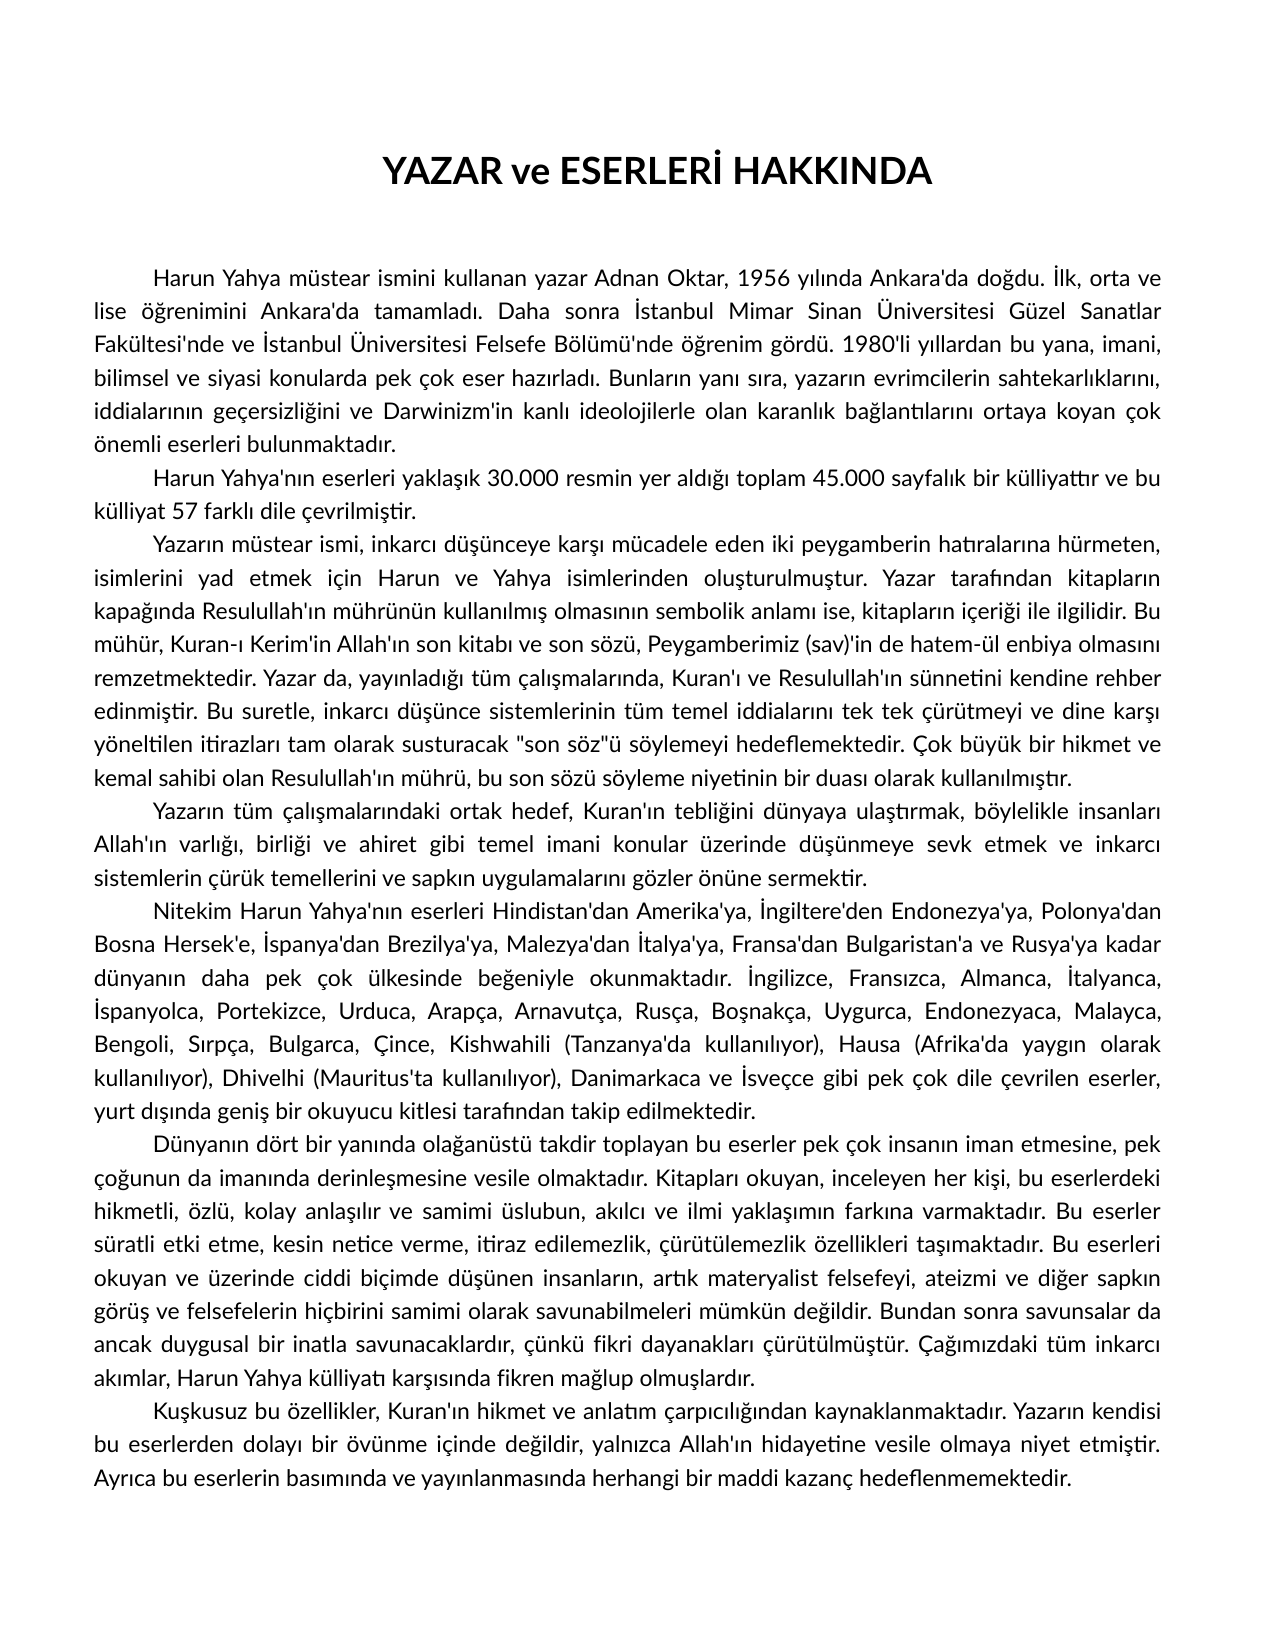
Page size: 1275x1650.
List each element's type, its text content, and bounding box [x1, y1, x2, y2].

text Yazarın müstear ismi, inkarcı düşünceye karşı mücadele eden iki peygamberin hatıralarına hürmeten, isimlerini yad etmek için Harun ve Yahya isimlerinden oluşturulmuştur. Yazar tarafından kitapların kapağında Resulullah'ın mührünün kullanılmış olmasının sembolik anlamı ise, kitapların içeriği ile ilgilidir. Bu mühür, Kuran-ı Kerim'in Allah'ın son kitabı ve son sözü, Peygamberimiz (sav)'in de hatem-ül enbiya olmasını remzetmektedir. Yazar da, yayınladığı tüm çalışmalarında, Kuran'ı ve Resulullah'ın sünnetini kendine rehber edinmiştir. Bu suretle, inkarcı düşünce sistemlerinin tüm temel iddialarını tek tek çürütmeyi ve dine karşı yöneltilen itirazları tam olarak susturacak "son söz"ü söylemeyi hedeflemektedir. Çok büyük bir hikmet ve kemal sahibi olan Resulullah'ın mührü, bu son sözü söyleme niyetinin bir duası olarak kullanılmıştır. [94, 526, 1162, 793]
text Dünyanın dört bir yanında olağanüstü takdir toplayan bu eserler pek çok insanın iman etmesine, pek çoğunun da imanında derinleşmesine vesile olmaktadır. Kitapları okuyan, inceleyen her kişi, bu eserlerdeki hikmetli, özlü, kolay anlaşılır ve samimi üslubun, akılcı ve ilmi yaklaşımın farkına varmaktadır. Bu eserler süratli etki etme, kesin netice verme, itiraz edilemezlik, çürütülemezlik özellikleri taşımaktadır. Bu eserleri okuyan ve üzerinde ciddi biçimde düşünen insanların, artık materyalist felsefeyi, ateizmi ve diğer sapkın görüş ve felsefelerin hiçbirini samimi olarak savunabilmeleri mümkün değildir. Bundan sonra savunsalar da ancak duygusal bir inatla savunacaklardır, çünkü fikri dayanakları çürütülmüştür. Çağımızdaki tüm inkarcı akımlar, Harun Yahya külliyatı karşısında fikren mağlup olmuşlardır. [94, 1126, 1162, 1393]
text Nitekim Harun Yahya'nın eserleri Hindistan'dan Amerika'ya, İngiltere'den Endonezya'ya, Polonya'dan Bosna Hersek'e, İspanya'dan Brezilya'ya, Malezya'dan İtalya'ya, Fransa'dan Bulgaristan'a ve Rusya'ya kadar dünyanın daha pek çok ülkesinde beğeniyle okunmaktadır. İngilizce, Fransızca, Almanca, İtalyanca, İspanyolca, Portekizce, Urduca, Arapça, Arnavutça, Rusça, Boşnakça, Uygurca, Endonezyaca, Malayca, Bengoli, Sırpça, Bulgarca, Çince, Kishwahili (Tanzanya'da kullanılıyor), Hausa (Afrika'da yaygın olarak kullanılıyor), Dhivelhi (Mauritus'ta kullanılıyor), Danimarkaca ve İsveçce gibi pek çok dile çevrilen eserler, yurt dışında geniş bir okuyucu kitlesi tarafından takip edilmektedir. [94, 893, 1162, 1126]
text Yazarın tüm çalışmalarındaki ortak hedef, Kuran'ın tebliğini dünyaya ulaştırmak, böylelikle insanları Allah'ın varlığı, birliği ve ahiret gibi temel imani konular üzerinde düşünmeye sevk etmek ve inkarcı sistemlerin çürük temellerini ve sapkın uygulamalarını gözler önüne sermektir. [94, 793, 1162, 893]
text Harun Yahya müstear ismini kullanan yazar Adnan Oktar, 1956 yılında Ankara'da doğdu. İlk, orta ve lise öğrenimini Ankara'da tamamladı. Daha sonra İstanbul Mimar Sinan Üniversitesi Güzel Sanatlar Fakültesi'nde ve İstanbul Üniversitesi Felsefe Bölümü'nde öğrenim gördü. 1980'li yıllardan bu yana, imani, bilimsel ve siyasi konularda pek çok eser hazırladı. Bunların yanı sıra, yazarın evrimcilerin sahtekarlıklarını, iddialarının geçersizliğini ve Darwinizm'in kanlı ideolojilerle olan karanlık bağlantılarını ortaya koyan çok önemli eserleri bulunmaktadır. [94, 259, 1162, 459]
text Kuşkusuz bu özellikler, Kuran'ın hikmet ve anlatım çarpıcılığından kaynaklanmaktadır. Yazarın kendisi bu eserlerden dolayı bir övünme içinde değildir, yalnızca Allah'ın hidayetine vesile olmaya niyet etmiştir. Ayrıca bu eserlerin basımında ve yayınlanmasında herhangi bir maddi kazanç hedeflenmemektedir. [94, 1393, 1162, 1493]
text YAZAR ve ESERLERİ HAKKINDA [94, 148, 1162, 193]
text Harun Yahya'nın eserleri yaklaşık 30.000 resmin yer aldığı toplam 45.000 sayfalık bir külliyattır ve bu külliyat 57 farklı dile çevrilmiştir. [94, 459, 1162, 526]
